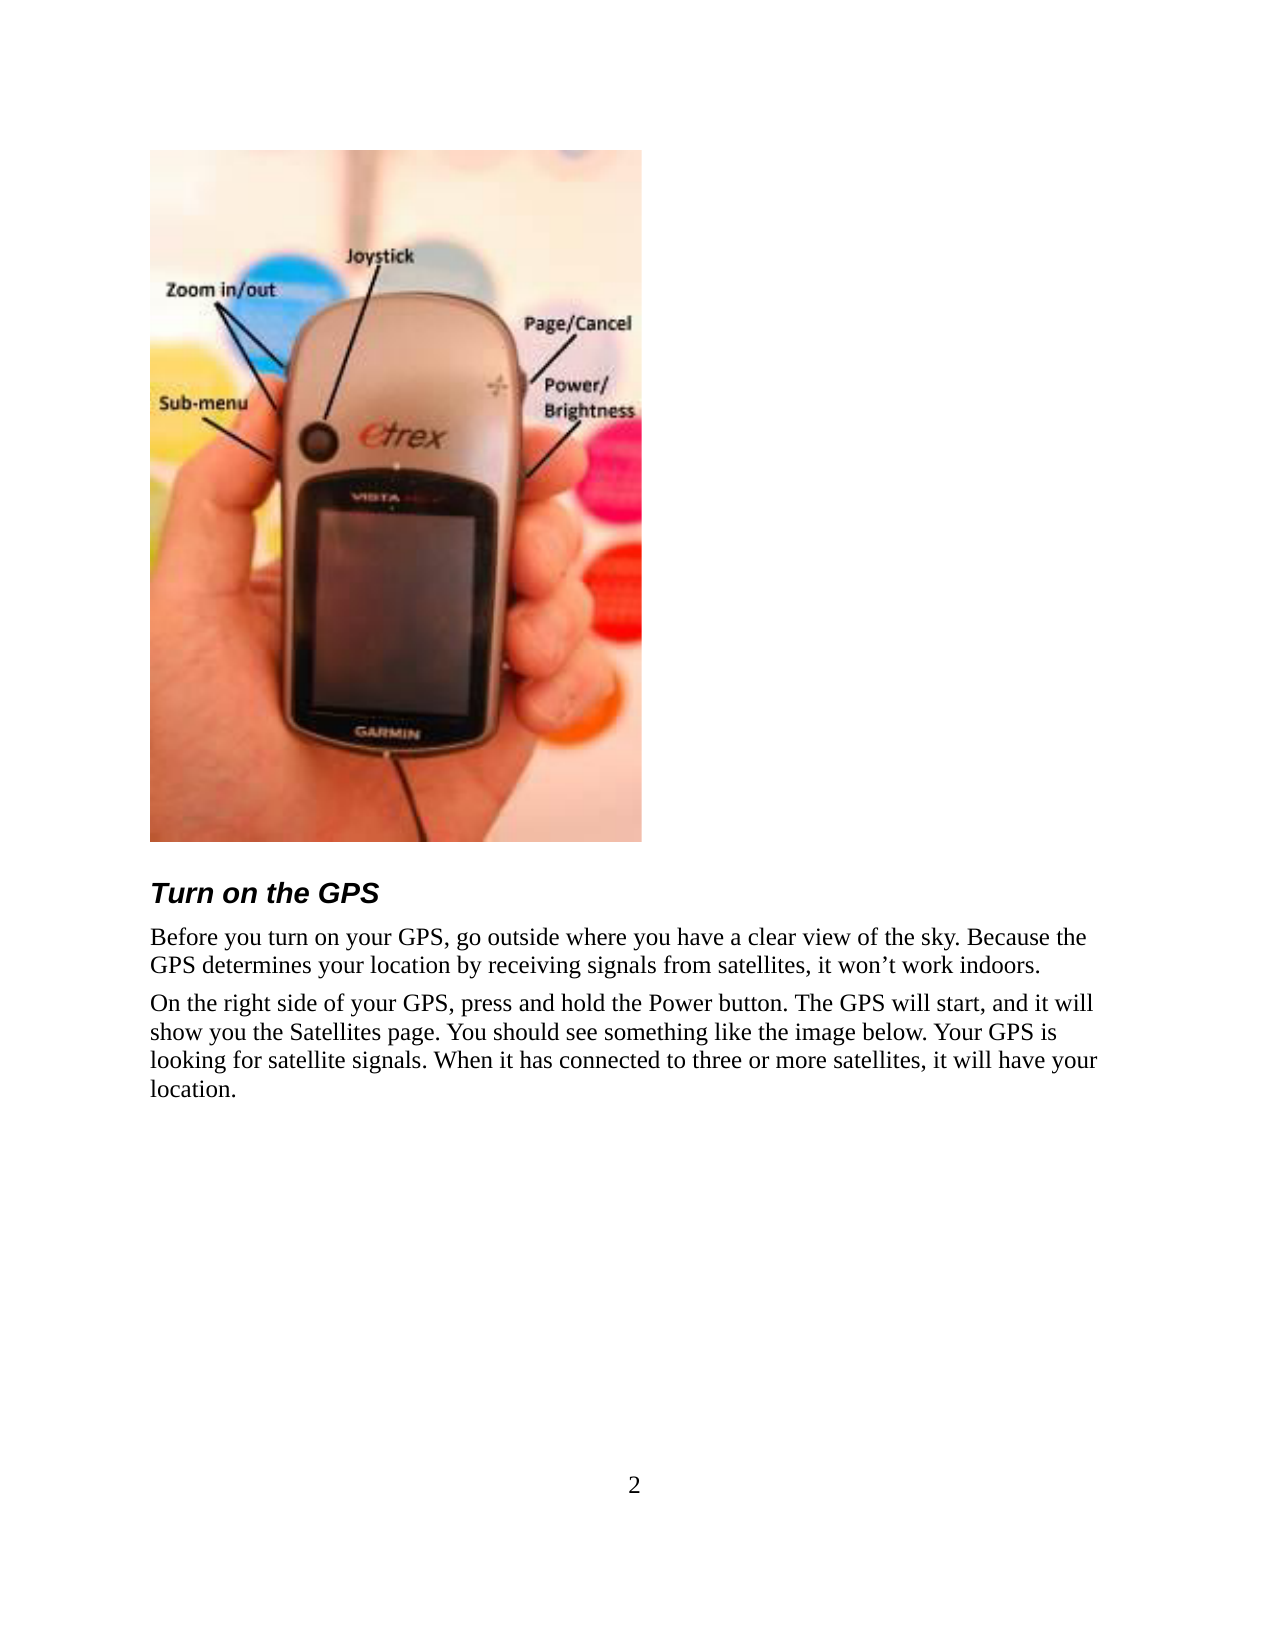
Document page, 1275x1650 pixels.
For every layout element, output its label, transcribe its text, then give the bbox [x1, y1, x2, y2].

subtitle Turn on the GPS [150, 876, 1125, 909]
text On the right side of your GPS, press and hold the Power button. The GPS will start, and it will show you the Satellites page. You should see something like the image below. Your GPS is looking for satellite signals. When it has connected to three or more satellites, it will have your location. [150, 988, 1125, 1103]
text Before you turn on your GPS, go outside where you have a clear view of the sky. Because the GPS determines your location by receiving signals from satellites, it won’t work indoors. [150, 922, 1125, 979]
picture [150, 150, 642, 842]
